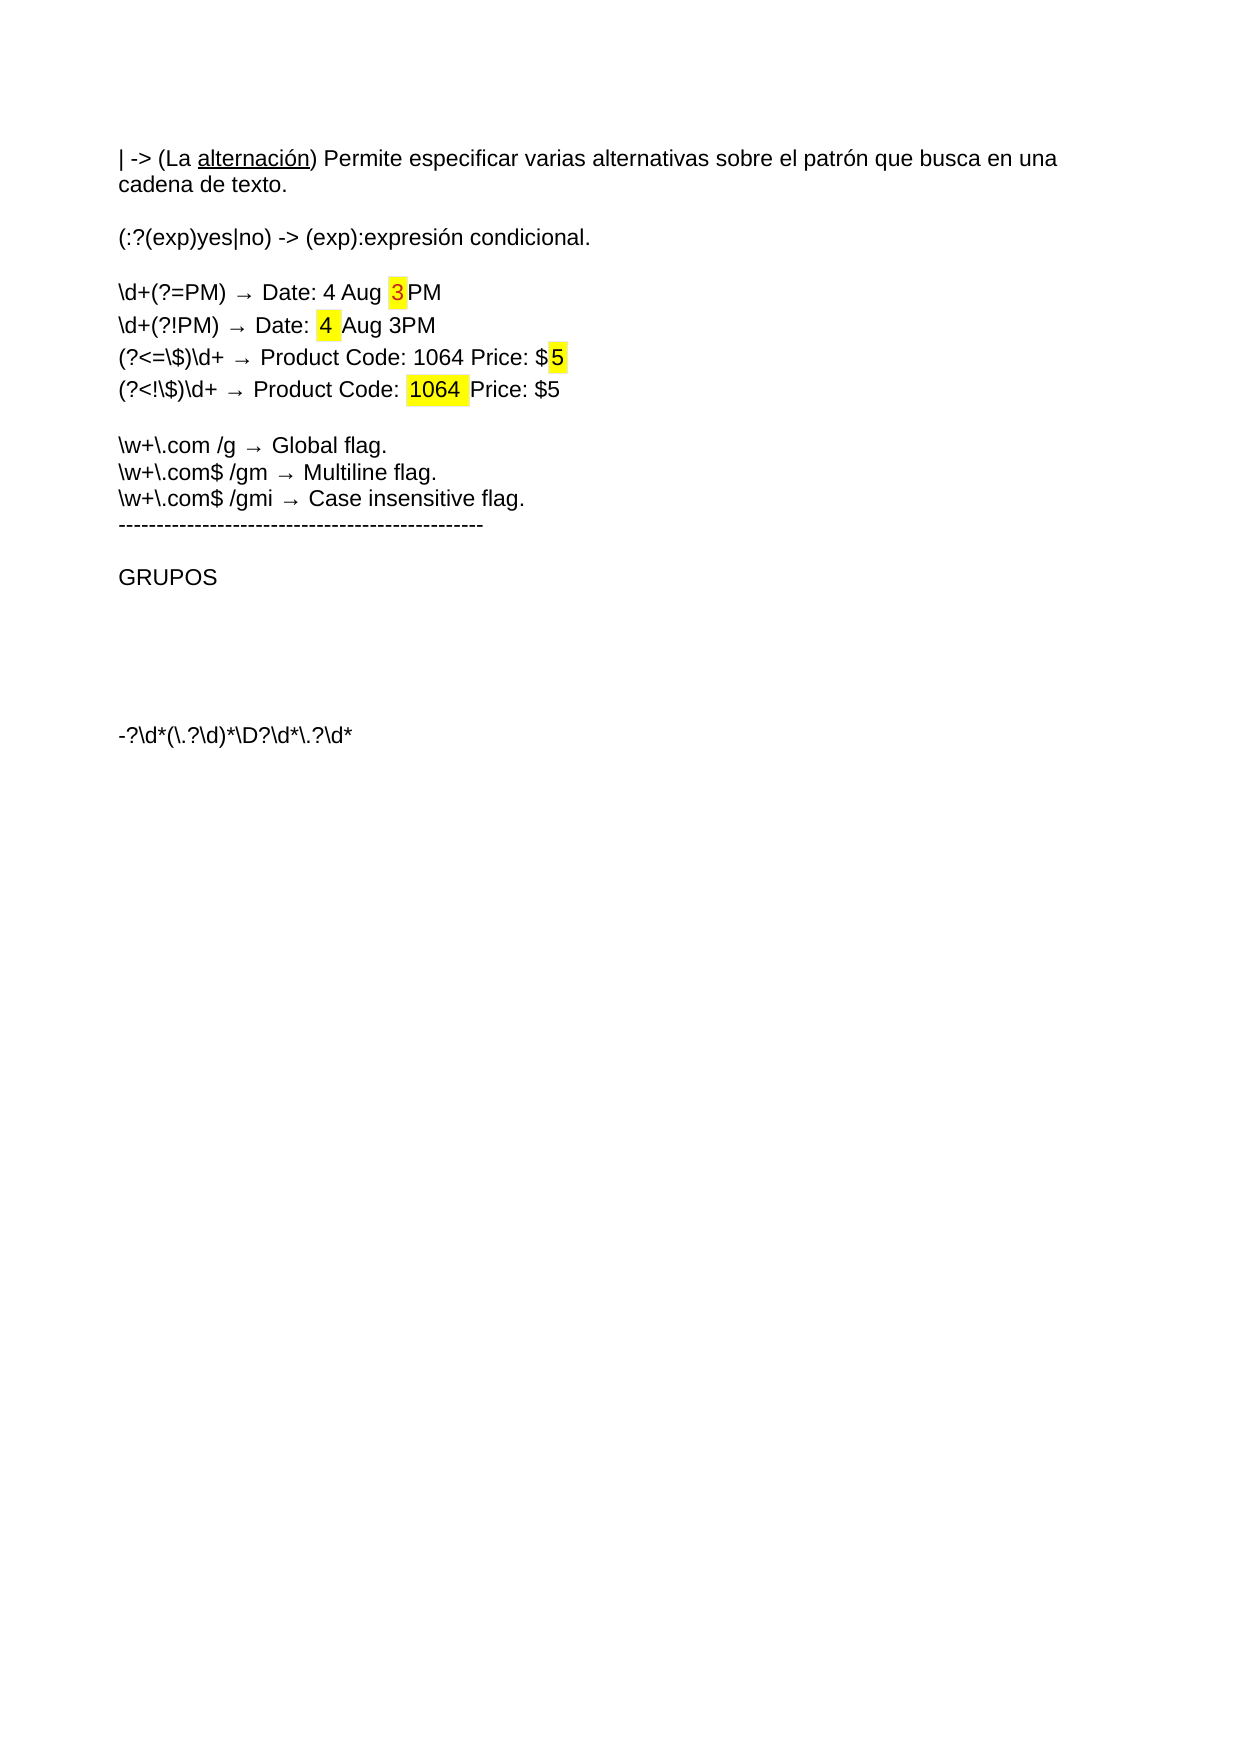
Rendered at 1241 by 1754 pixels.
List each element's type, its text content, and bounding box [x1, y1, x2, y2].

text 3 [389, 277, 407, 309]
text \d+(?!PM) → Date: [118, 309, 316, 341]
text (?<=\$)\d+ → Product Code: 1064 Price: $ [118, 341, 548, 373]
text \w+\.com /g → Global flag. [118, 432, 1122, 458]
text [568, 341, 1122, 373]
text (?<!\$)\d+ → Product Code: 1064 [118, 373, 469, 406]
text Price: $5 [470, 373, 1122, 406]
text 5 [549, 342, 567, 373]
text PM [408, 276, 1122, 309]
text \w+\.com$ /gmi → Case insensitive flag. [118, 485, 1122, 511]
text \w+\.com$ /gm → Multiline flag. [118, 458, 1122, 485]
text \d+(?=PM) → Date: 4 Aug [118, 276, 388, 309]
text GRUPOS [118, 564, 1122, 590]
text Aug 3PM [342, 309, 1122, 341]
text (:?(exp)yes|no) -> (exp):expresión condicional. [118, 223, 1122, 250]
text ------------------------------------------------ [118, 511, 1122, 538]
text -?\d*(\.?\d)*\D?\d*\.?\d* [118, 722, 1122, 748]
text 4 [317, 310, 341, 341]
text | -> (La alternación) Permite especificar varias alternativas sobre el patrón que busca en una cadena de texto. [118, 144, 1122, 197]
